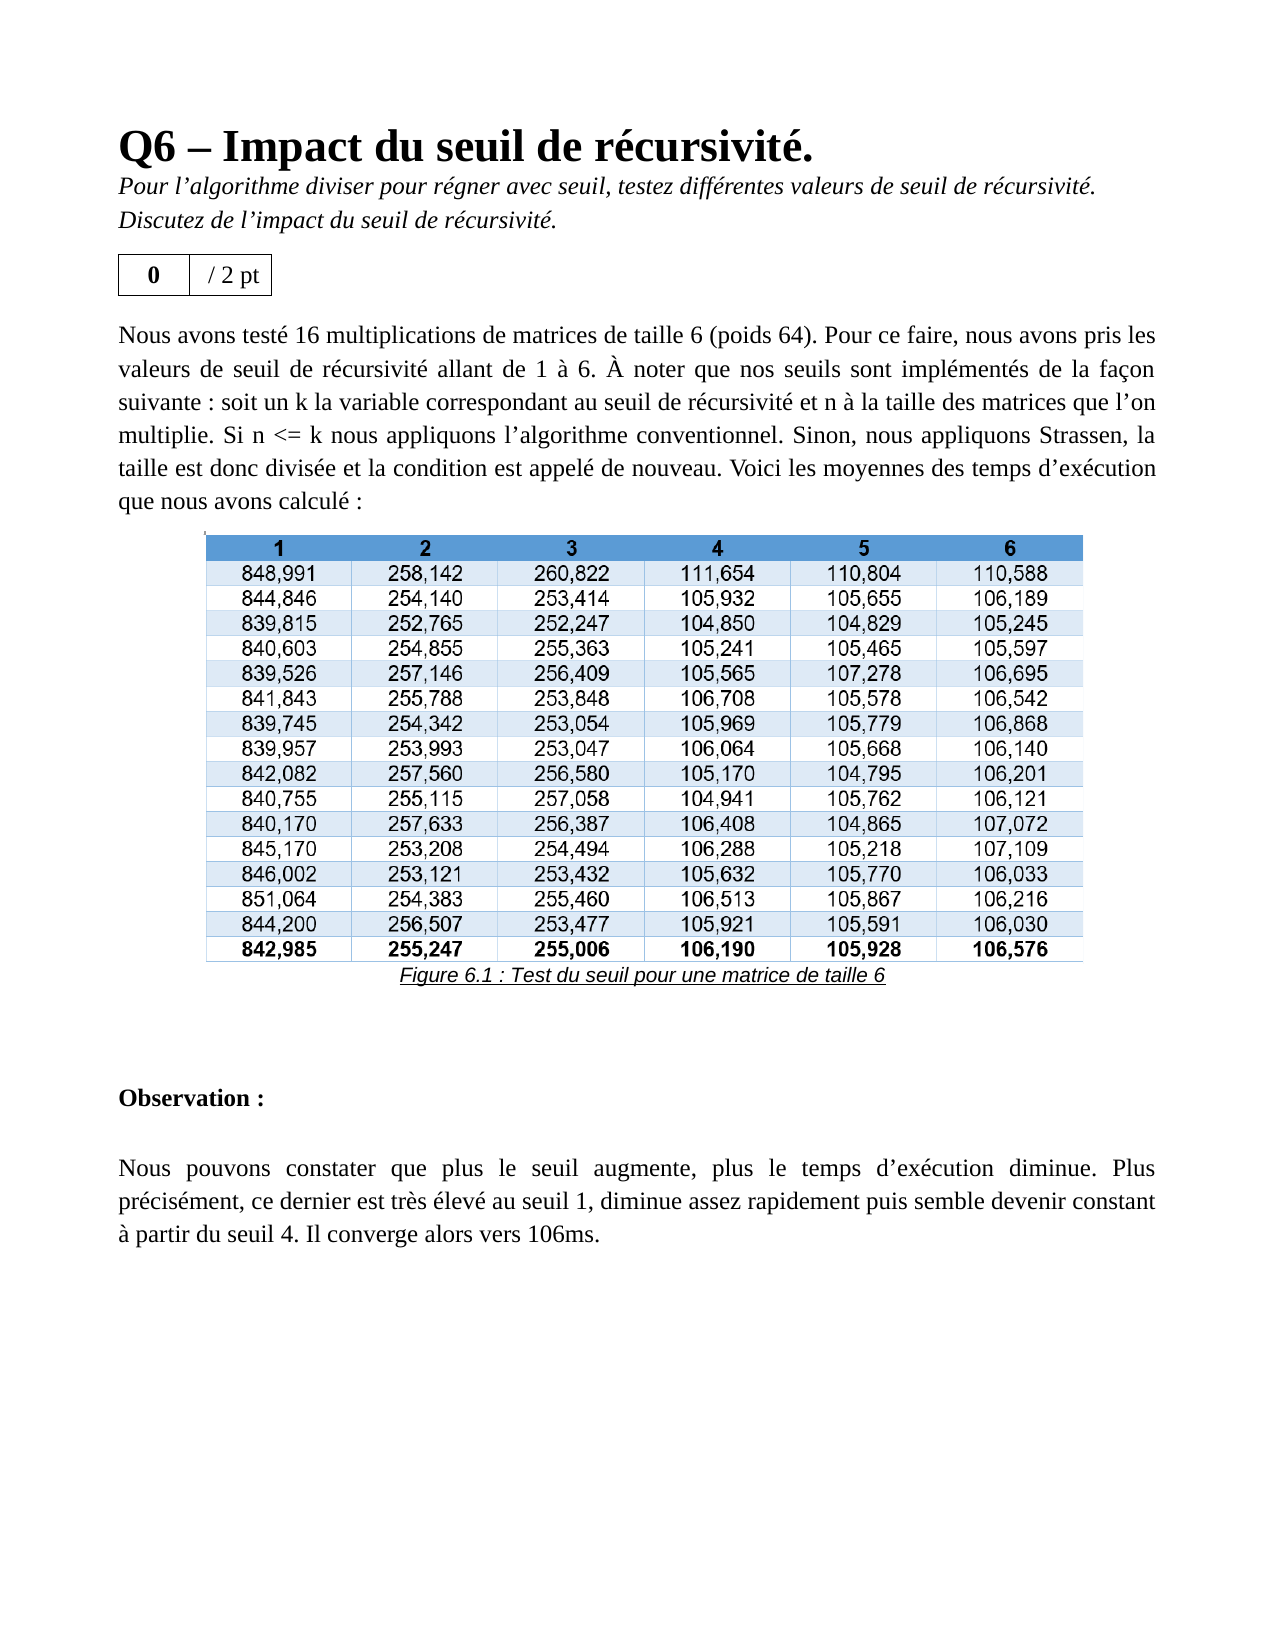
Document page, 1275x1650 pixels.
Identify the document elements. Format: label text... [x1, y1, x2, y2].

text Nous avons testé 16 multiplications de matrices de taille 6 (poids 64). Pour ce faire, nous avons pris les valeurs de seuil de récursivité allant de 1 à 6. À noter que nos seuils sont implémentés de la façon suivante : soit un k la variable correspondant au seuil de récursivité et n à la taille des matrices que l’on multiplie. Si n <= k nous appliquons l’algorithme conventionnel. Sinon, nous appliquons Strassen, la taille est donc divisée et la condition est appelé de nouveau. Voici les moyennes des temps d’exécution que nous avons calculé : [118, 321, 1157, 514]
picture [203, 531, 1084, 964]
text Nous pouvons constater que plus le seuil augmente, plus le temps d’exécution diminue. Plus précisément, ce dernier est très élevé au seuil 1, diminue assez rapidement puis semble devenir constant à partir du seuil 4. Il converge alors vers 106ms. [118, 1153, 1157, 1248]
table_header / 2 pt [190, 255, 271, 295]
subtitle Q6 – Impact du seuil de récursivité. [118, 118, 1157, 171]
text Observation : [118, 1083, 1157, 1112]
text Figure 6.1 : Test du seuil pour une matrice de taille 6 [130, 963, 1157, 987]
text Pour l’algorithme diviser pour régner avec seuil, testez différentes valeurs de seuil de récursivité. Discutez de l’impact du seuil de récursivité. [118, 171, 1157, 234]
table_header 0 [119, 255, 189, 295]
